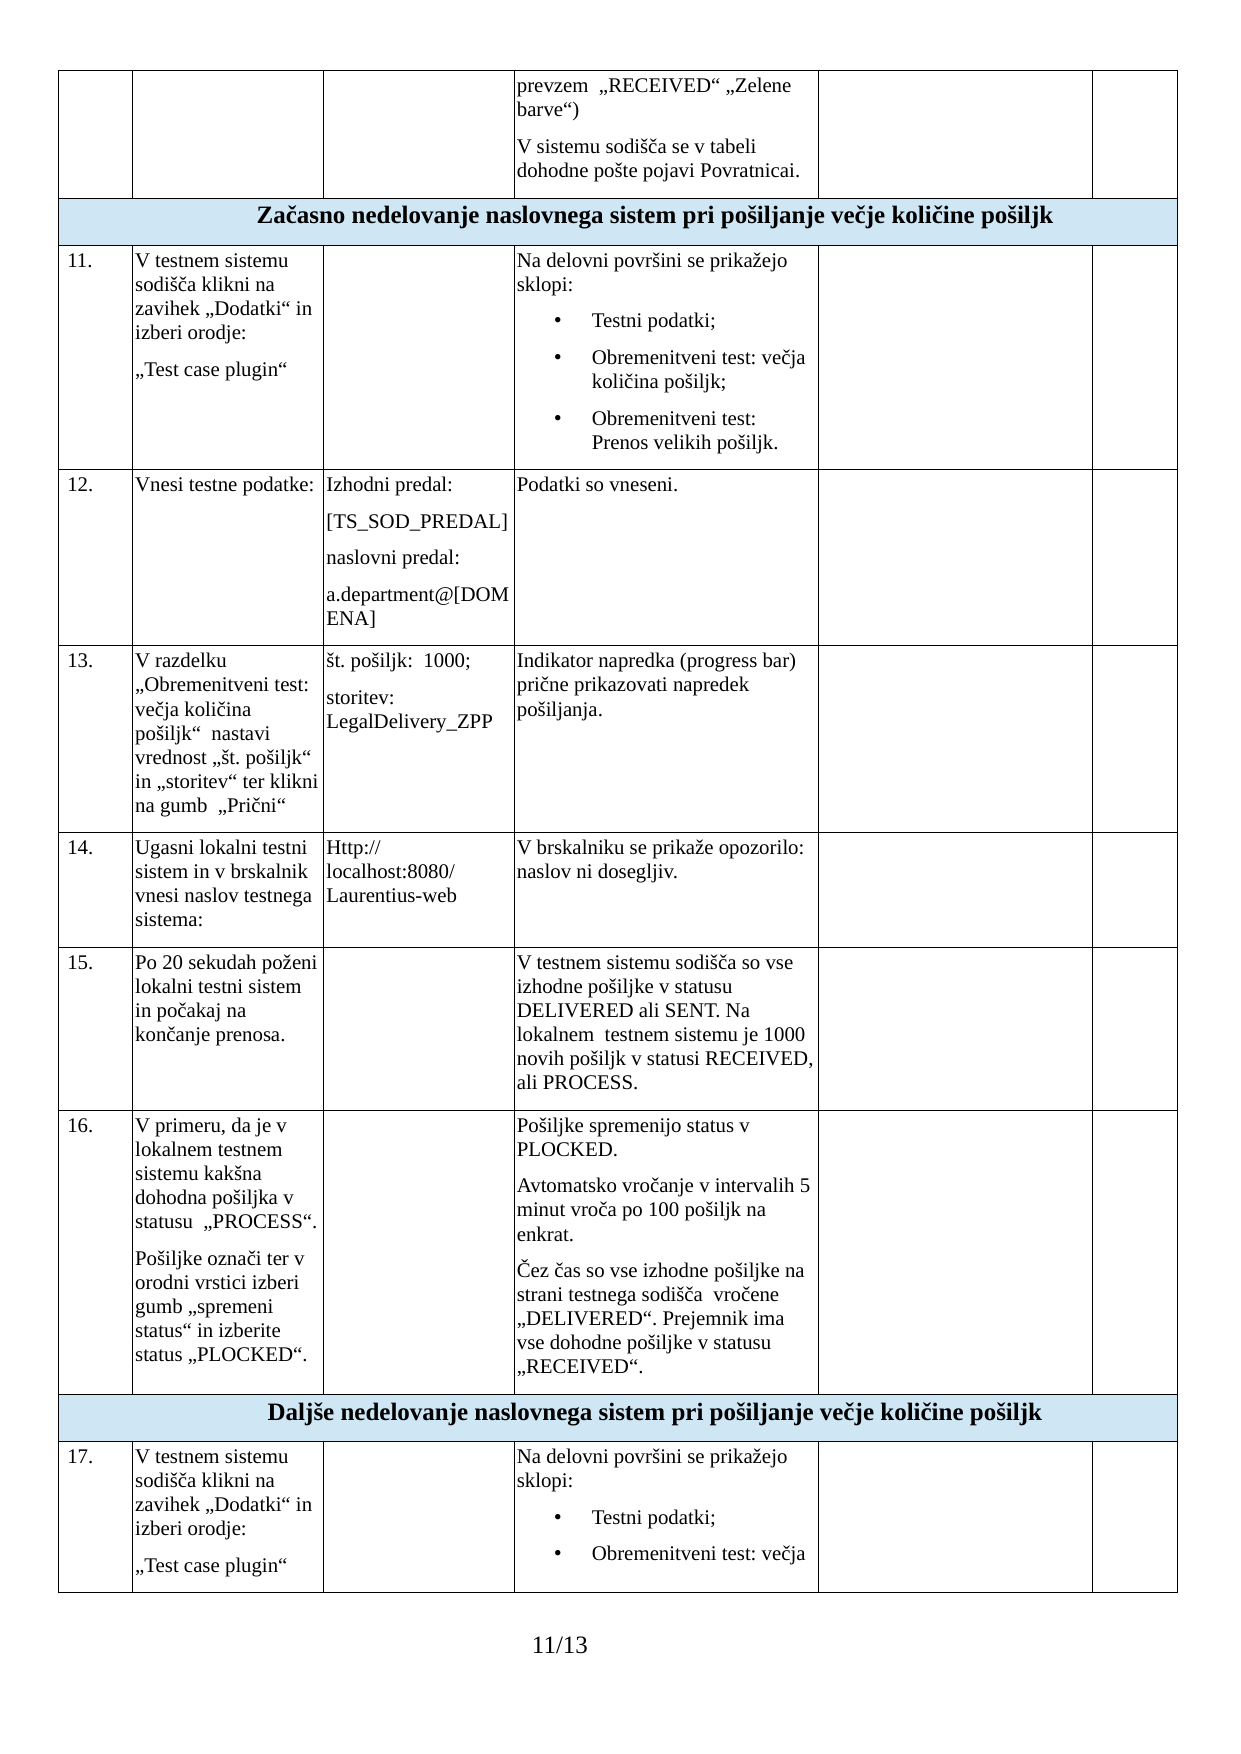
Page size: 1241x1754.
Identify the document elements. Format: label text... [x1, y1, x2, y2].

table_cell Podatki so vneseni. [515, 470, 818, 645]
table_cell Po 20 sekudah poženi lokalni testni sistem in počakaj na končanje prenosa. [133, 948, 323, 1110]
table_cell [1093, 470, 1177, 645]
table_cell V razdelku „Obremenitveni test: večja količina pošiljk“ nastavi vrednost „št. pošiljk“ in „storitev“ ter klikni na gumb „Prični“ [133, 646, 323, 832]
table_cell Ugasni lokalni testni sistem in v brskalnik vnesi naslov testnega sistema: [133, 833, 323, 947]
table_cell [324, 246, 514, 469]
table_cell [1093, 948, 1177, 1110]
table_cell [1093, 1111, 1177, 1394]
table_cell Začasno nedelovanje naslovnega sistem pri pošiljanje večje količine pošiljk [59, 199, 1177, 245]
table_cell [59, 948, 132, 1110]
table_cell [59, 1111, 132, 1394]
table_cell Vnesi testne podatke: [133, 470, 323, 645]
table_cell [819, 948, 1092, 1110]
table_cell [1093, 646, 1177, 832]
table_cell [59, 71, 132, 197]
table_cell V primeru, da je v lokalnem testnem sistemu kakšna dohodna pošiljka v statusu „PROCESS“. Pošiljke označi ter v orodni vrstici izberi gumb „spremeni status“ in izberite status „PLOCKED“. [133, 1111, 323, 1394]
table_cell [324, 1442, 514, 1592]
table_cell [59, 246, 132, 469]
table_cell [819, 1111, 1092, 1394]
table_cell Daljše nedelovanje naslovnega sistem pri pošiljanje večje količine pošiljk [59, 1395, 1177, 1441]
table_cell V testnem sistemu sodišča klikni na zavihek „Dodatki“ in izberi orodje: „Test case plugin“ [133, 246, 323, 469]
table_cell [324, 1111, 514, 1394]
table_cell [1093, 1442, 1177, 1592]
table_cell [59, 833, 132, 947]
table_cell [1093, 833, 1177, 947]
table_cell [819, 833, 1092, 947]
table_cell V testnem sistemu sodišča so vse izhodne pošiljke v statusu DELIVERED ali SENT. Na lokalnem testnem sistemu je 1000 novih pošiljk v statusi RECEIVED, ali PROCESS. [515, 948, 818, 1110]
table_cell [819, 470, 1092, 645]
table_cell [59, 1442, 132, 1592]
table_cell Pošiljke spremenijo status v PLOCKED. Avtomatsko vročanje v intervalih 5 minut vroča po 100 pošiljk na enkrat. Čez čas so vse izhodne pošiljke na strani testnega sodišča vročene „DELIVERED“. Prejemnik ima vse dohodne pošiljke v statusu „RECEIVED“. [515, 1111, 818, 1394]
table_cell [819, 246, 1092, 469]
table_cell Na delovni površini se prikažejo sklopi: Testni podatki; Obremenitveni test: večja količina pošiljk; Obremenitveni test: Prenos velikih pošiljk. [515, 246, 818, 469]
table_cell V testnem sistemu sodišča klikni na zavihek „Dodatki“ in izberi orodje: „Test case plugin“ [133, 1442, 323, 1592]
table_cell št. pošiljk: 1000; storitev: LegalDelivery_ZPP [324, 646, 514, 832]
table_cell [59, 646, 132, 832]
table_cell [324, 948, 514, 1110]
table_cell [1093, 71, 1177, 197]
table_cell prevzem „RECEIVED“ „Zelene barve“) V sistemu sodišča se v tabeli dohodne pošte pojavi Povratnicai. [515, 71, 818, 197]
table_cell [819, 1442, 1092, 1592]
table_cell [59, 470, 132, 645]
table_cell Http://localhost:8080/Laurentius-web [324, 833, 514, 947]
table_cell V brskalniku se prikaže opozorilo: naslov ni dosegljiv. [515, 833, 818, 947]
table_cell Izhodni predal: [TS_SOD_PREDAL] naslovni predal: a.department@[DOMENA] [324, 470, 514, 645]
table_cell Indikator napredka (progress bar) prične prikazovati napredek pošiljanja. [515, 646, 818, 832]
table_cell [819, 71, 1092, 197]
table_cell [324, 71, 514, 197]
table_cell [133, 71, 323, 197]
table_cell [819, 646, 1092, 832]
table_cell [1093, 246, 1177, 469]
table_cell Na delovni površini se prikažejo sklopi: Testni podatki; Obremenitveni test: večja [515, 1442, 818, 1592]
